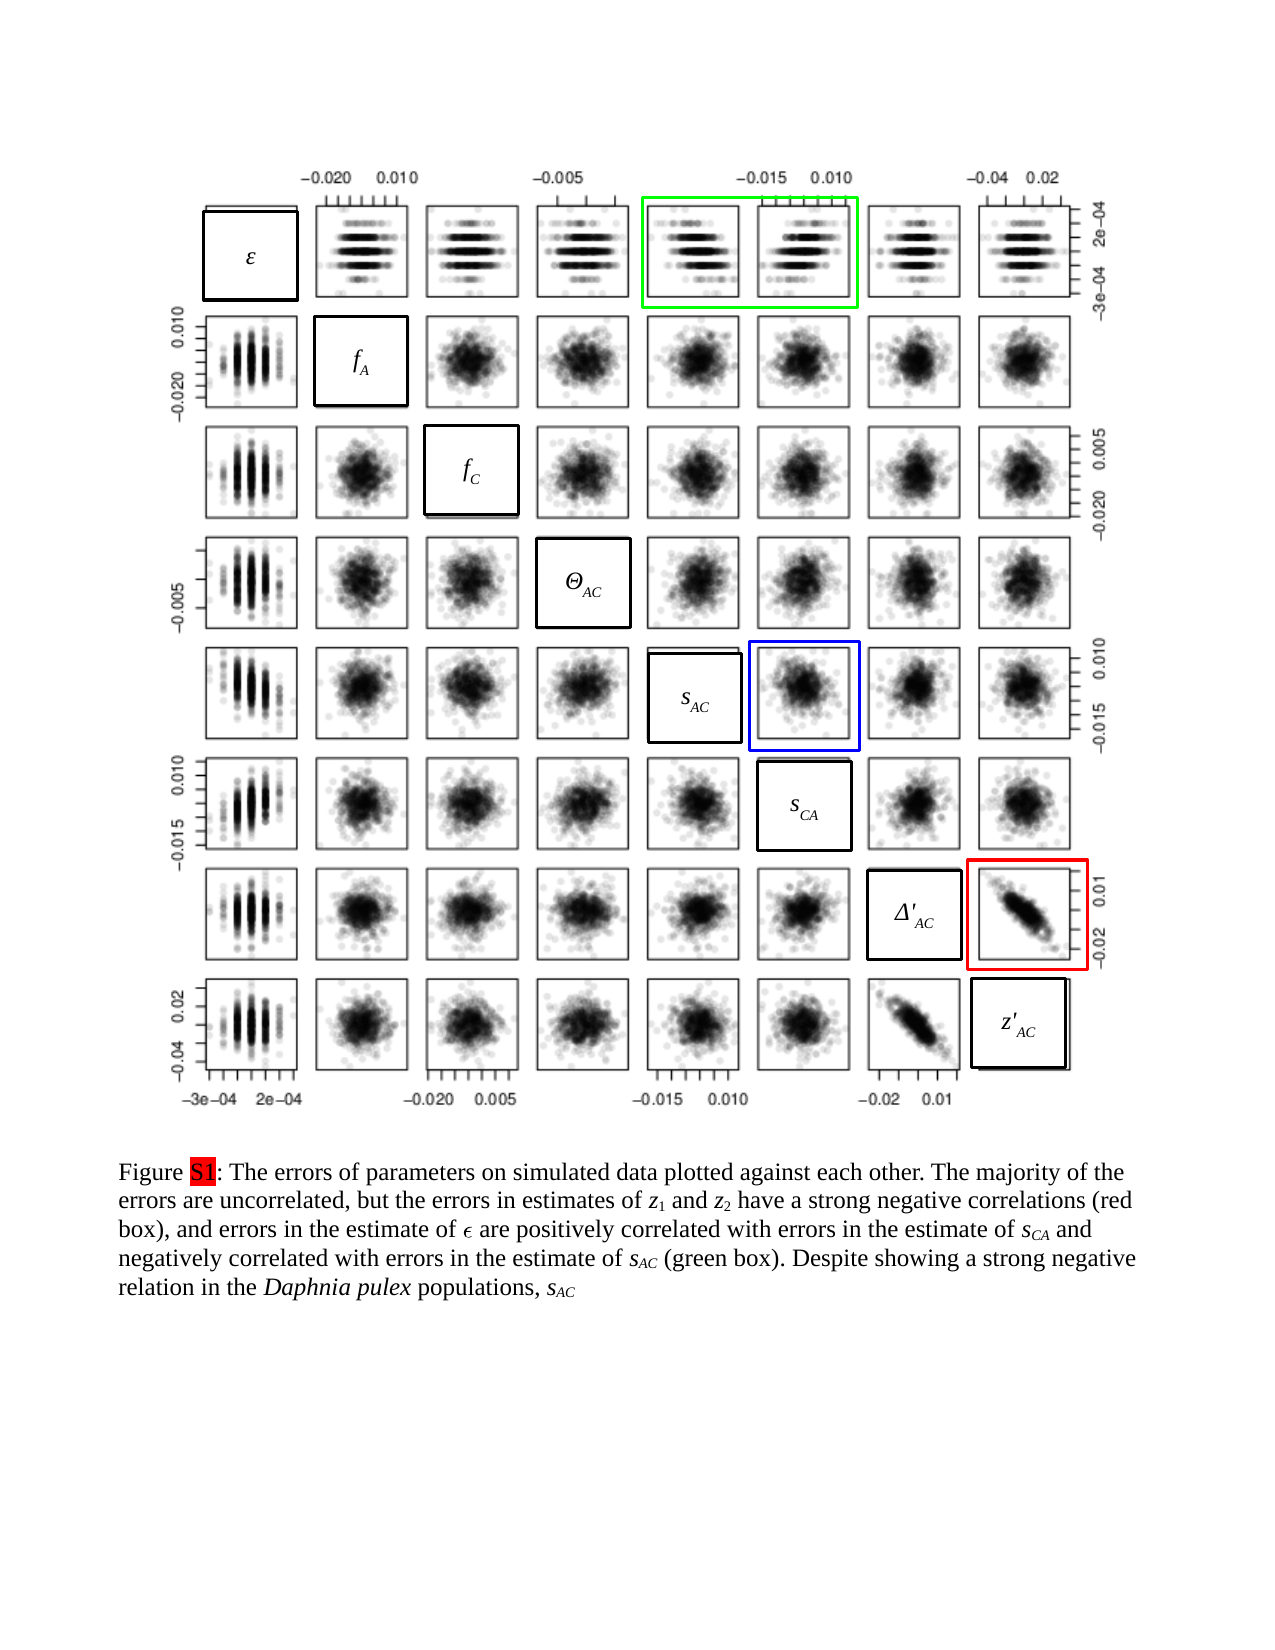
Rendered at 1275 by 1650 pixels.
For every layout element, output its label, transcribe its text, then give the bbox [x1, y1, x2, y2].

text Figure S1: The errors of parameters on simulated data plotted against each other. The majority of the errors are uncorrelated, but the errors in estimates of z1 and z2 have a strong negative correlations (red box), and errors in the estimate of are positively correlated with errors in the estimate of sCA and negatively correlated with errors in the estimate of sAC (green box). Despite showing a strong negative relation in the Daphnia pulex populations, sAC [118, 1157, 1157, 1301]
picture [118, 118, 1157, 1157]
